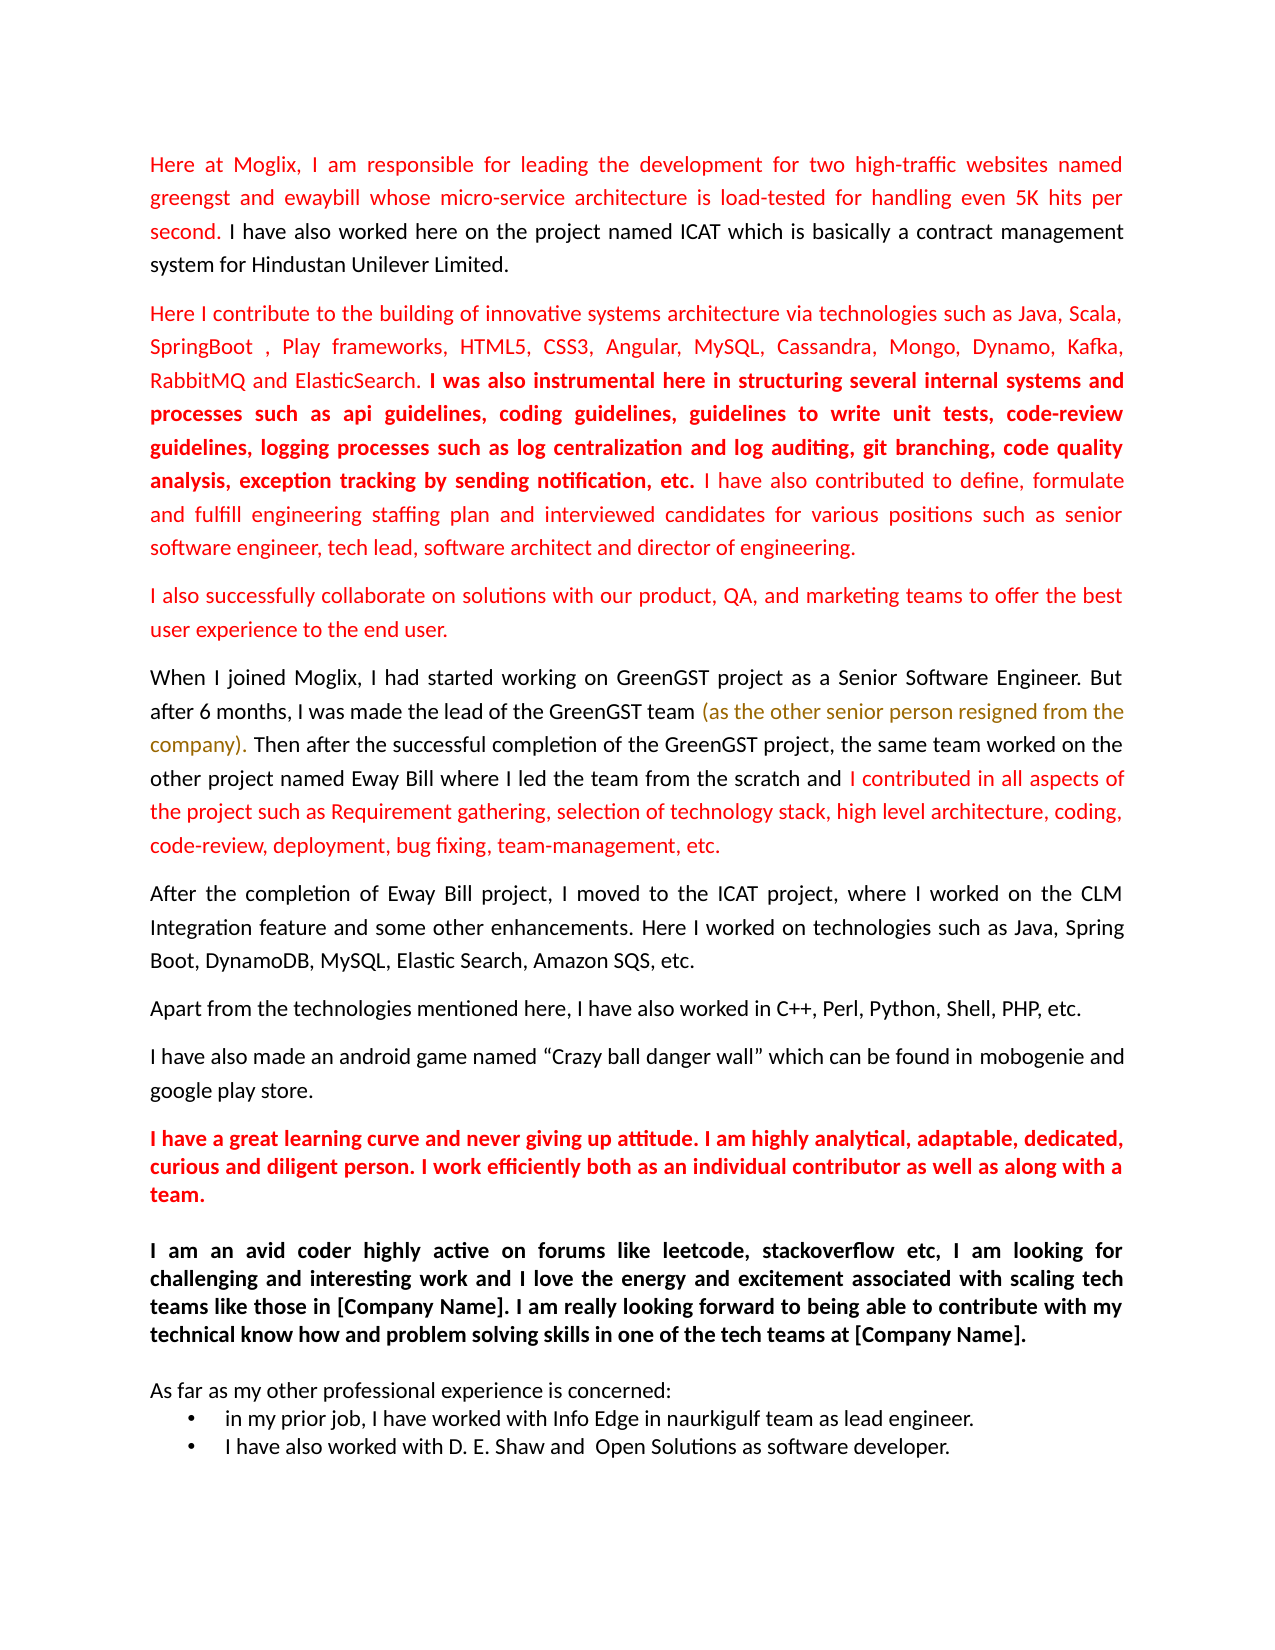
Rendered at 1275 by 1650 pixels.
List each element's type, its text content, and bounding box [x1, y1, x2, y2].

text Here I contribute to the building of innovative systems architecture via technologies such as Java, Scala, SpringBoot , Play frameworks, HTML5, CSS3, Angular, MySQL, Cassandra, Mongo, Dynamo, Kafka, RabbitMQ and ElasticSearch. I was also instrumental here in structuring several internal systems and processes such as api guidelines, coding guidelines, guidelines to write unit tests, code-review guidelines, logging processes such as log centralization and log auditing, git branching, code quality analysis, exception tracking by sending notification, etc. I have also contributed to define, formulate and fulfill engineering staffing plan and interviewed candidates for various positions such as senior software engineer, tech lead, software architect and director of engineering. [150, 299, 1125, 562]
text I also successfully collaborate on solutions with our product, QA, and marketing teams to offer the best user experience to the end user. [150, 582, 1125, 643]
text When I joined Moglix, I had started working on GreenGST project as a Senior Software Engineer. But after 6 months, I was made the lead of the GreenGST team (as the other senior person resigned from the company). Then after the successful completion of the GreenGST project, the same team worked on the other project named Eway Bill where I led the team from the scratch and I contributed in all aspects of the project such as Requirement gathering, selection of technology stack, high level architecture, coding, code-review, deployment, bug fixing, team-management, etc. [150, 663, 1125, 859]
text As far as my other professional experience is concerned: [150, 1376, 1125, 1404]
text After the completion of Eway Bill project, I moved to the ICAT project, where I worked on the CLM Integration feature and some other enhancements. Here I worked on technologies such as Java, Spring Boot, DynamoDB, MySQL, Elastic Search, Amazon SQS, etc. [150, 879, 1125, 974]
list in my prior job, I have worked with Info Edge in naurkigulf team as lead engineer. [187, 1404, 1125, 1432]
list I have also worked with D. E. Shaw and Open Solutions as software developer. [187, 1432, 1125, 1460]
text I am an avid coder highly active on forums like leetcode, stackoverflow etc, I am looking for challenging and interesting work and I love the energy and excitement associated with scaling tech teams like those in [Company Name]. I am really looking forward to being able to contribute with my technical know how and problem solving skills in one of the tech teams at [Company Name]. [150, 1236, 1125, 1348]
text I have also made an android game named “Crazy ball danger wall” which can be found in mobogenie and google play store. [150, 1042, 1125, 1104]
text I have a great learning curve and never giving up attitude. I am highly analytical, adaptable, dedicated, curious and diligent person. I work efficiently both as an individual contributor as well as along with a team. [150, 1124, 1125, 1208]
text Here at Moglix, I am responsible for leading the development for two high-traffic websites named greengst and ewaybill whose micro-service architecture is load-tested for handling even 5K hits per second. I have also worked here on the project named ICAT which is basically a contract management system for Hindustan Unilever Limited. [150, 150, 1125, 279]
text Apart from the technologies mentioned here, I have also worked in C++, Perl, Python, Shell, PHP, etc. [150, 994, 1125, 1022]
